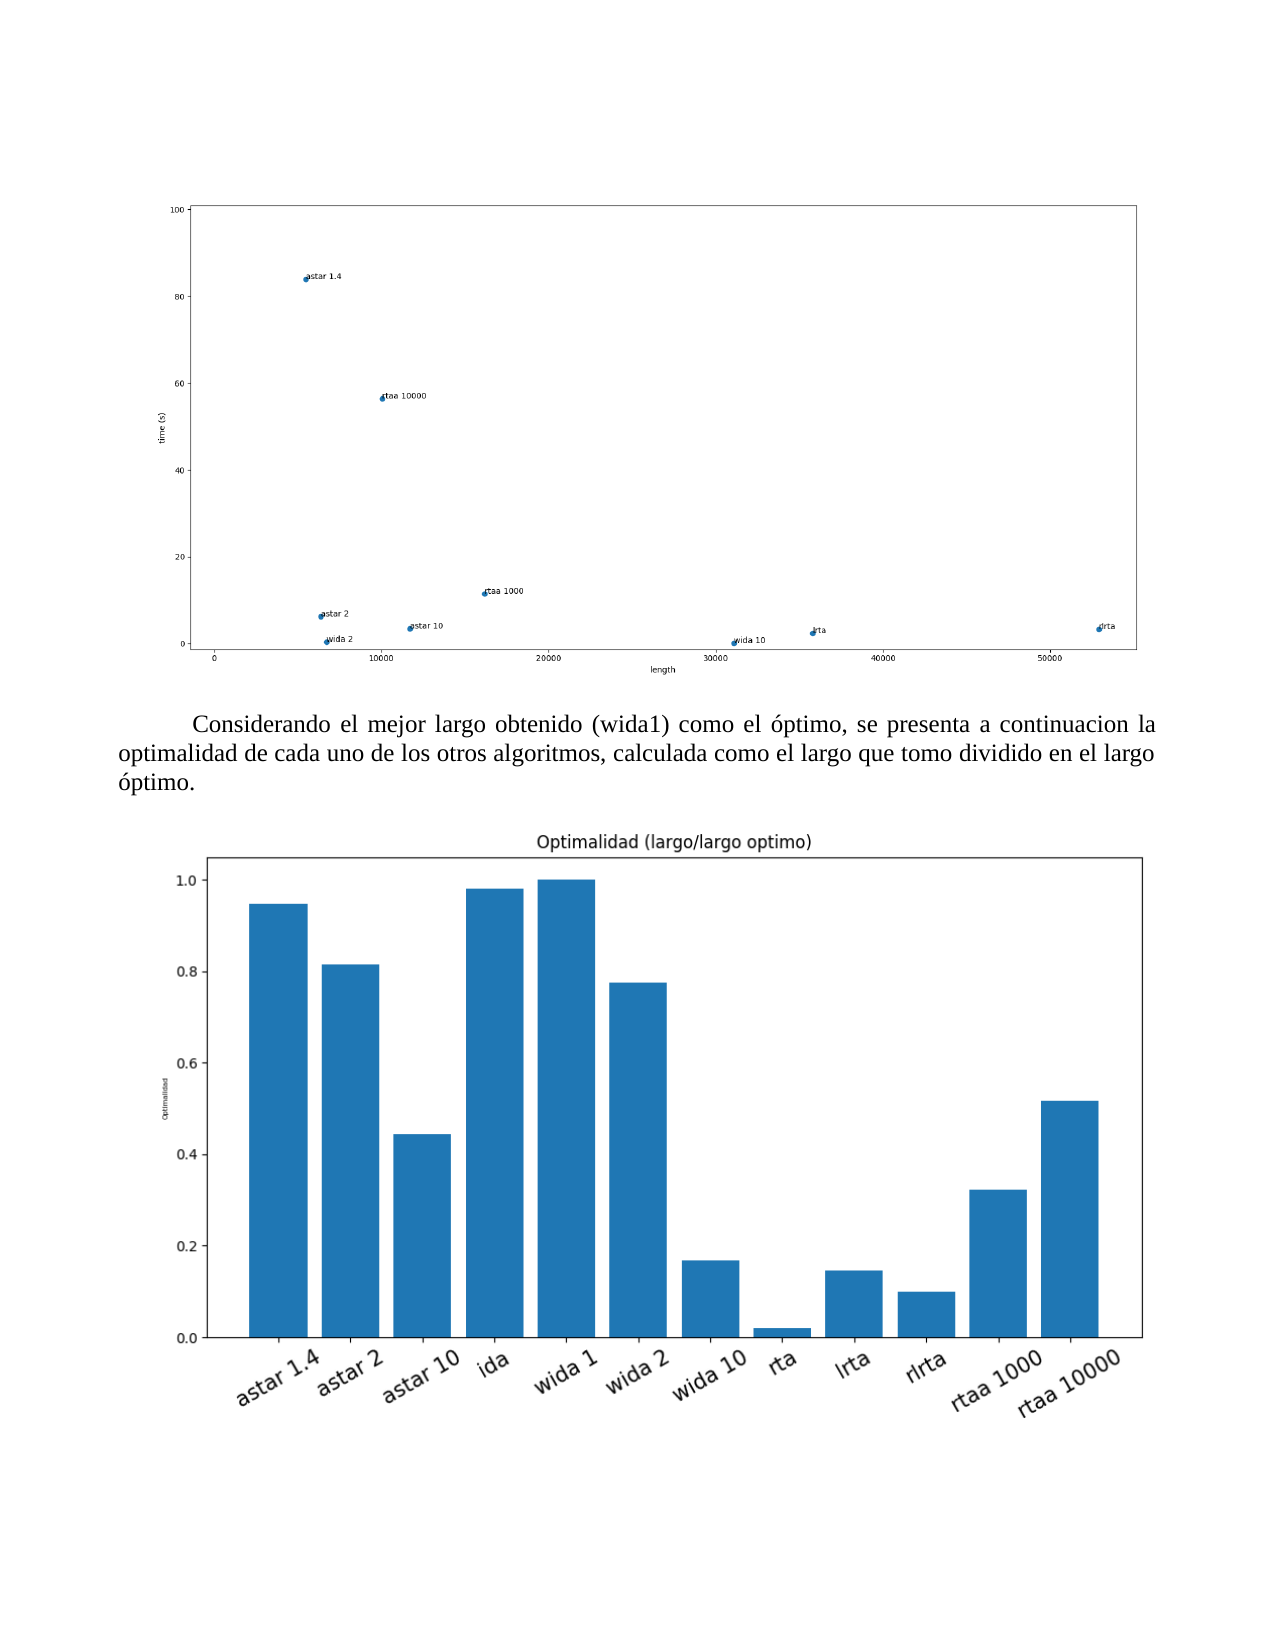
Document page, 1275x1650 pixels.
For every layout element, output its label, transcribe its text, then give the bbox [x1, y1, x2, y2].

text Considerando el mejor largo obtenido (wida1) como el óptimo, se presenta a continuacion la optimalidad de cada uno de los otros algoritmos, calculada como el largo que tomo dividido en el largo óptimo. [118, 709, 1157, 795]
picture [118, 177, 1157, 681]
picture [118, 824, 1157, 1420]
